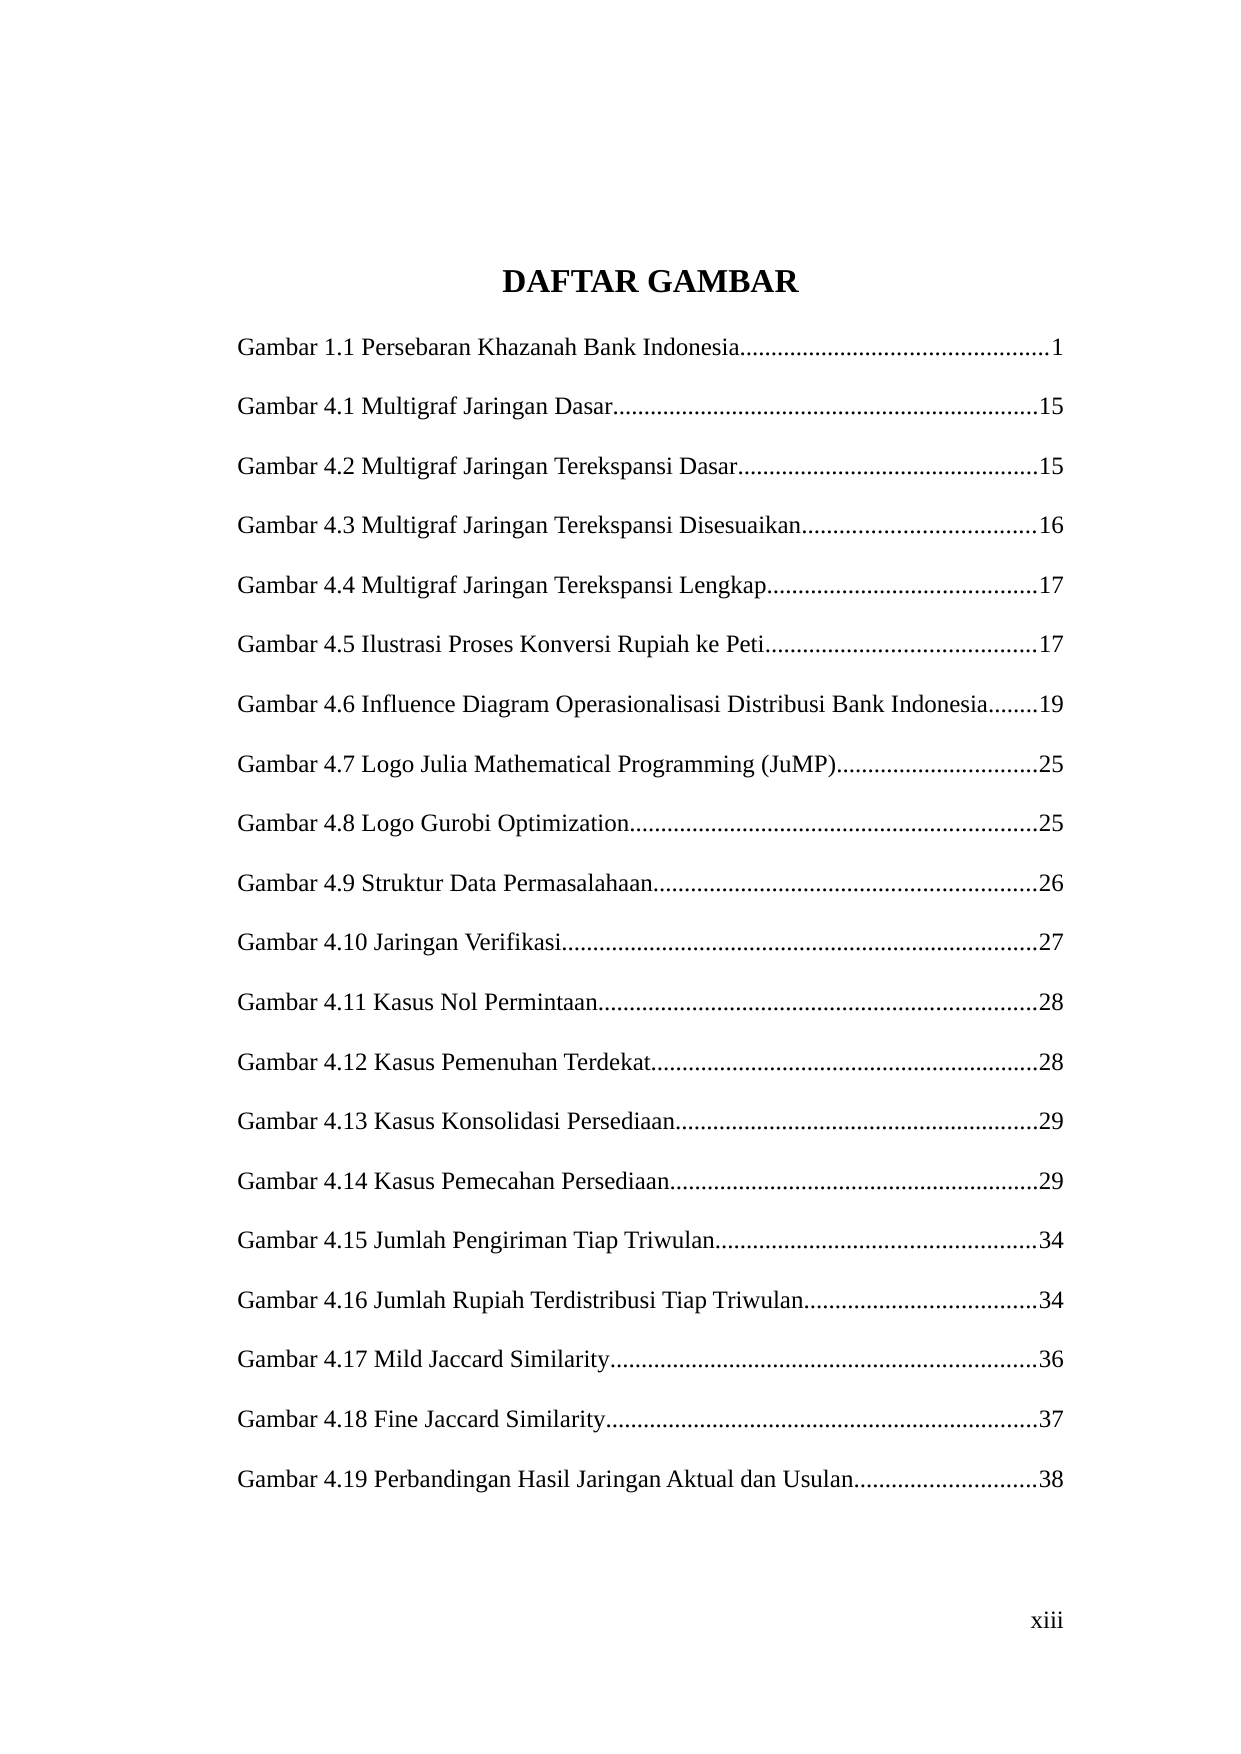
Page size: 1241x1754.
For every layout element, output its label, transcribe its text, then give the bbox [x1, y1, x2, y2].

text Gambar 4.11 Kasus Nol Permintaan 28 [237, 987, 1063, 1016]
text Gambar 4.13 Kasus Konsolidasi Persediaan 29 [237, 1106, 1063, 1135]
text Gambar 4.4 Multigraf Jaringan Terekspansi Lengkap 17 [237, 570, 1063, 599]
text Gambar 4.18 Fine Jaccard Similarity 37 [237, 1404, 1063, 1433]
subtitle Daftar Gambar [237, 262, 1063, 300]
text Gambar 4.7 Logo Julia Mathematical Programming (JuMP) 25 [237, 749, 1063, 777]
text Gambar 4.1 Multigraf Jaringan Dasar 15 [237, 391, 1063, 420]
text Gambar 4.15 Jumlah Pengiriman Tiap Triwulan 34 [237, 1225, 1063, 1254]
text Gambar 4.6 Influence Diagram Operasionalisasi Distribusi Bank Indonesia 19 [237, 689, 1063, 718]
text Gambar 4.3 Multigraf Jaringan Terekspansi Disesuaikan 16 [237, 510, 1063, 539]
text Gambar 4.9 Struktur Data Permasalahaan 26 [237, 868, 1063, 897]
text Gambar 4.10 Jaringan Verifikasi 27 [237, 927, 1063, 956]
text Gambar 4.17 Mild Jaccard Similarity 36 [237, 1344, 1063, 1373]
text Gambar 4.16 Jumlah Rupiah Terdistribusi Tiap Triwulan 34 [237, 1285, 1063, 1314]
text Gambar 4.5 Ilustrasi Proses Konversi Rupiah ke Peti 17 [237, 629, 1063, 658]
text Gambar 4.12 Kasus Pemenuhan Terdekat 28 [237, 1047, 1063, 1075]
text Gambar 1.1 Persebaran Khazanah Bank Indonesia 1 [237, 332, 1063, 360]
text Gambar 4.19 Perbandingan Hasil Jaringan Aktual dan Usulan 38 [237, 1464, 1063, 1492]
text Gambar 4.14 Kasus Pemecahan Persediaan 29 [237, 1166, 1063, 1194]
text Gambar 4.8 Logo Gurobi Optimization 25 [237, 808, 1063, 837]
text Gambar 4.2 Multigraf Jaringan Terekspansi Dasar 15 [237, 451, 1063, 479]
